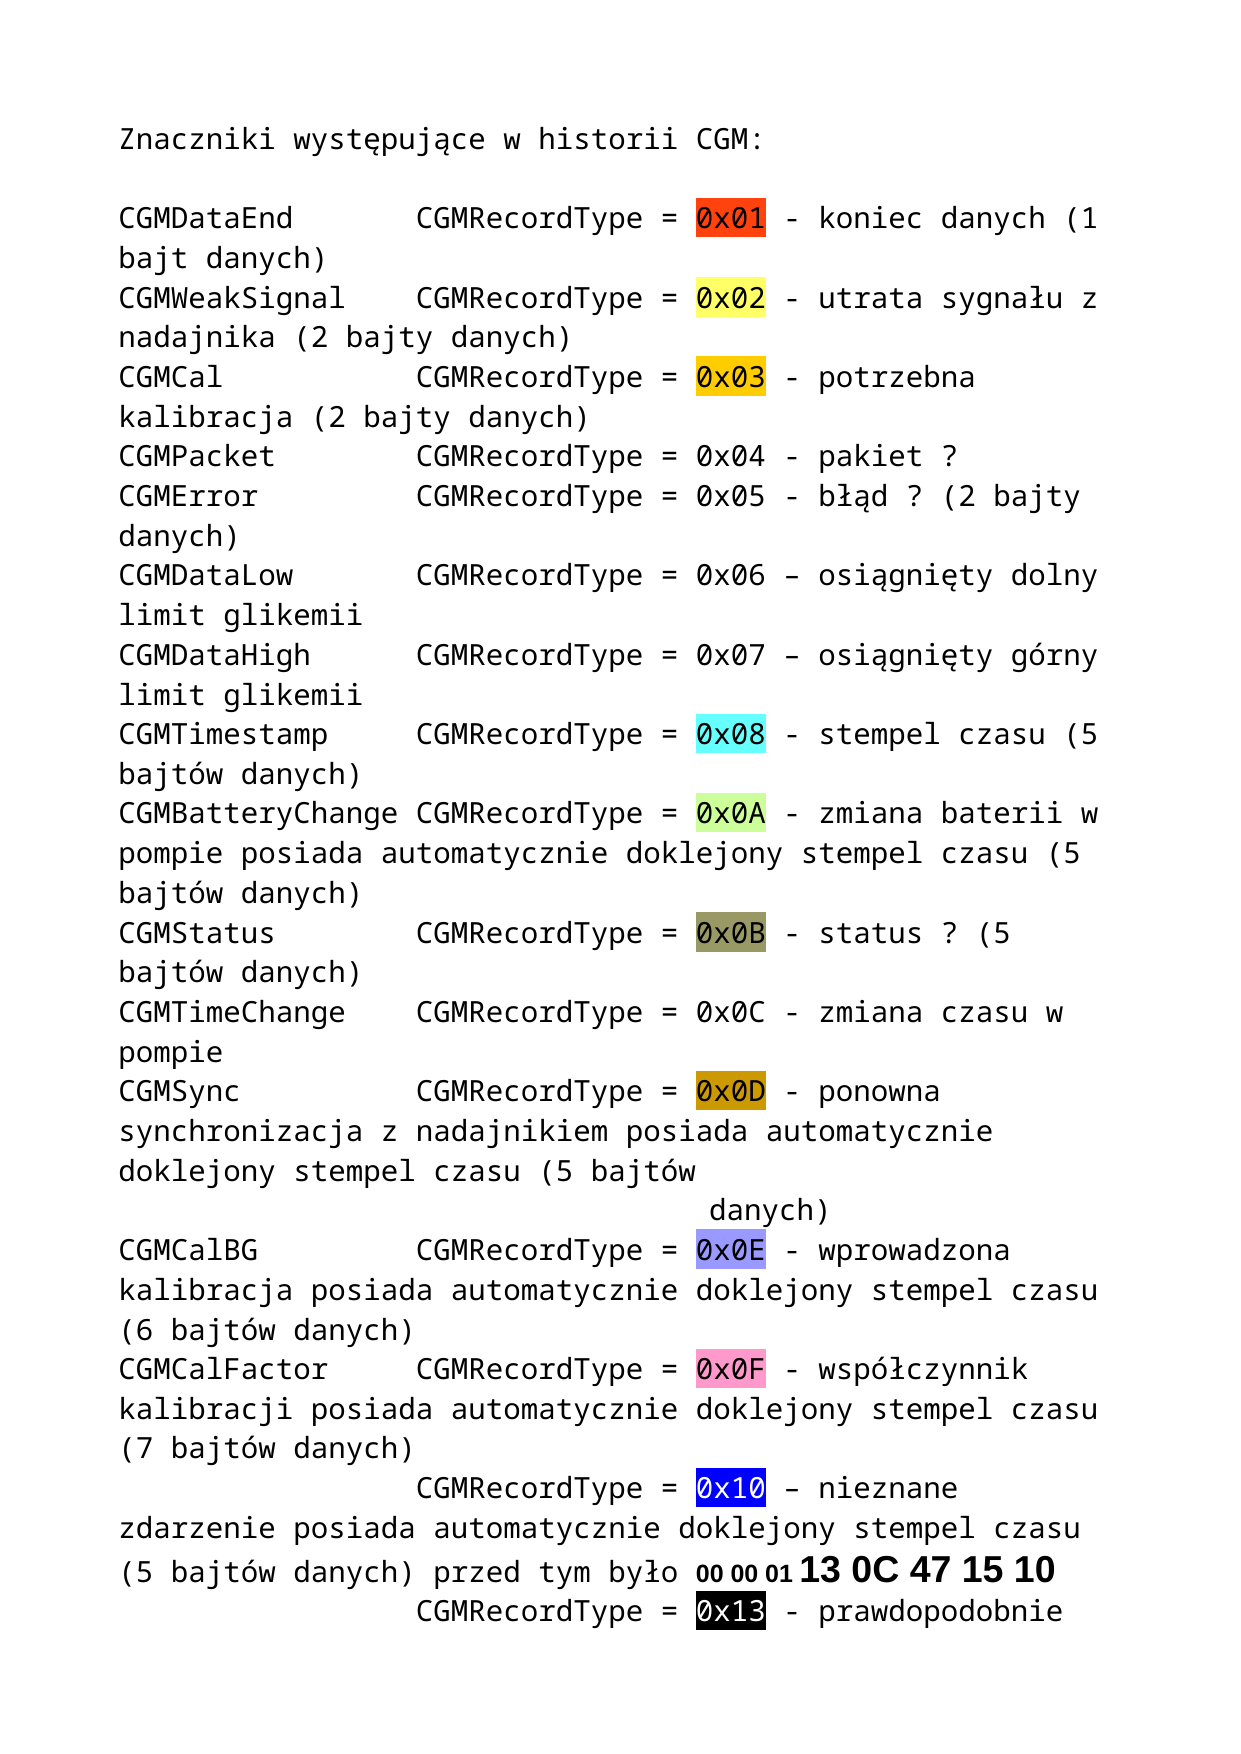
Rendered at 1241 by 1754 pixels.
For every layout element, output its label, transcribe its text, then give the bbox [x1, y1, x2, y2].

text CGMTimestamp CGMRecordType = 0x08 - stempel czasu (5 bajtów danych) [118, 713, 1122, 793]
text CGMWeakSignal CGMRecordType = 0x02 - utrata sygnału z nadajnika (2 bajty danych) [118, 277, 1122, 356]
text CGMSync CGMRecordType = 0x0D - ponowna synchronizacja z nadajnikiem posiada automatycznie doklejony stempel czasu (5 bajtów danych) [118, 1071, 1122, 1229]
text CGMDataHigh CGMRecordType = 0x07 – osiągnięty górny limit glikemii [118, 634, 1122, 713]
text CGMDataEnd CGMRecordType = 0x01 - koniec danych (1 bajt danych) [118, 197, 1122, 277]
text CGMStatus CGMRecordType = 0x0B - status ? (5 bajtów danych) [118, 912, 1122, 991]
text CGMError CGMRecordType = 0x05 - błąd ? (2 bajty danych) [118, 475, 1122, 555]
text CGMCalBG CGMRecordType = 0x0E - wprowadzona kalibracja posiada automatycznie doklejony stempel czasu (6 bajtów danych) [118, 1229, 1122, 1348]
text CGMDataLow CGMRecordType = 0x06 – osiągnięty dolny limit glikemii [118, 555, 1122, 634]
text CGMPacket CGMRecordType = 0x04 - pakiet ? [118, 436, 1122, 475]
text CGMCalFactor CGMRecordType = 0x0F - współczynnik kalibracji posiada automatycznie doklejony stempel czasu (7 bajtów danych) [118, 1348, 1122, 1467]
text CGMBatteryChange CGMRecordType = 0x0A - zmiana baterii w pompie posiada automatycznie doklejony stempel czasu (5 bajtów danych) [118, 793, 1122, 912]
text CGMRecordType = 0x10 – nieznane zdarzenie posiada automatycznie doklejony stempel czasu (5 bajtów danych) przed tym było 00 00 01 13 0C 47 15 10 [118, 1467, 1122, 1591]
text Znaczniki występujące w historii CGM: [118, 118, 1122, 158]
text CGMCal CGMRecordType = 0x03 - potrzebna kalibracja (2 bajty danych) [118, 356, 1122, 436]
text CGMRecordType = 0x13 - prawdopodobnie [118, 1591, 1122, 1630]
text CGMTimeChange CGMRecordType = 0x0C - zmiana czasu w pompie [118, 991, 1122, 1071]
